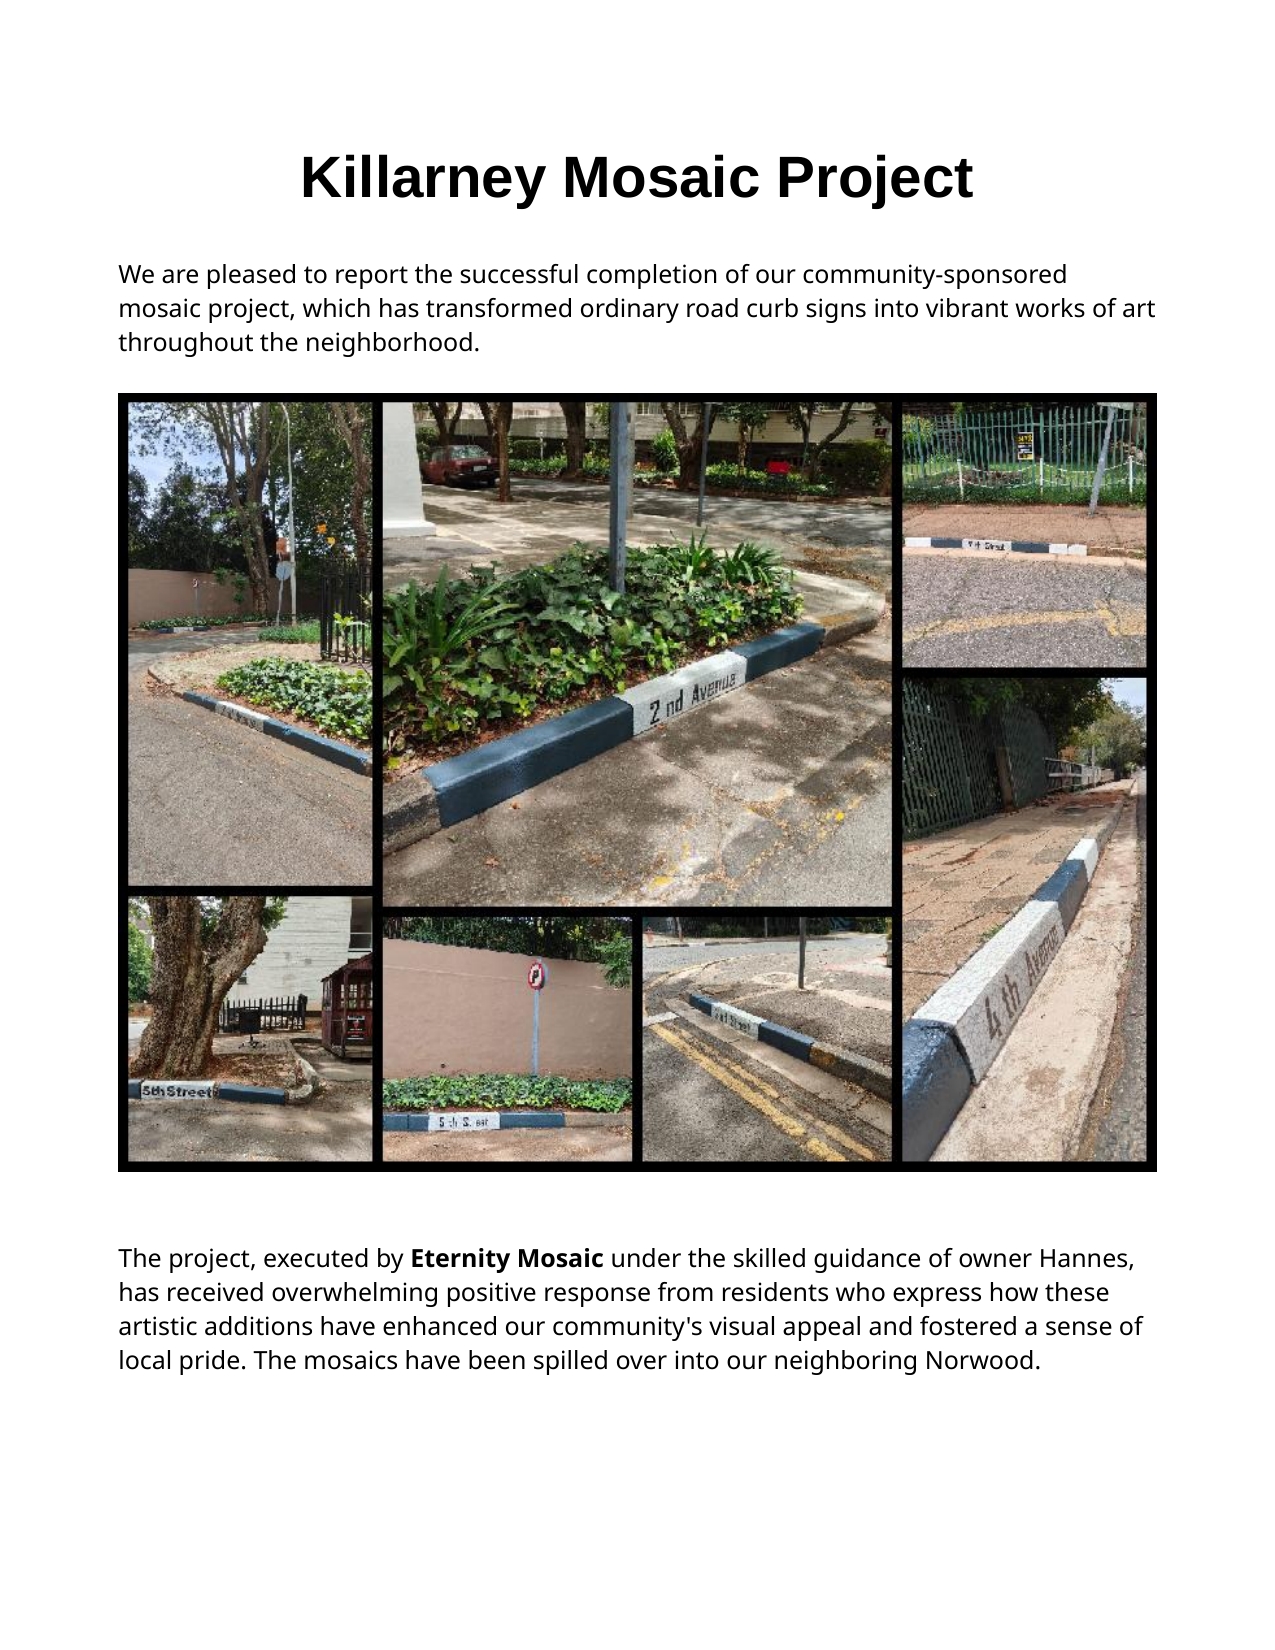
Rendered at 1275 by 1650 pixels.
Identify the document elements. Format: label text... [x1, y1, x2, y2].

title Killarney Mosaic Project [118, 143, 1157, 210]
text We are pleased to report the successful completion of our community-sponsored mosaic project, which has transformed ordinary road curb signs into vibrant works of art throughout the neighborhood. [118, 257, 1157, 359]
picture [118, 393, 1157, 1172]
text The project, executed by Eternity Mosaic under the skilled guidance of owner Hannes, has received overwhelming positive response from residents who express how these artistic additions have enhanced our community's visual appeal and fostered a sense of local pride. The mosaics have been spilled over into our neighboring Norwood. [118, 1240, 1157, 1376]
